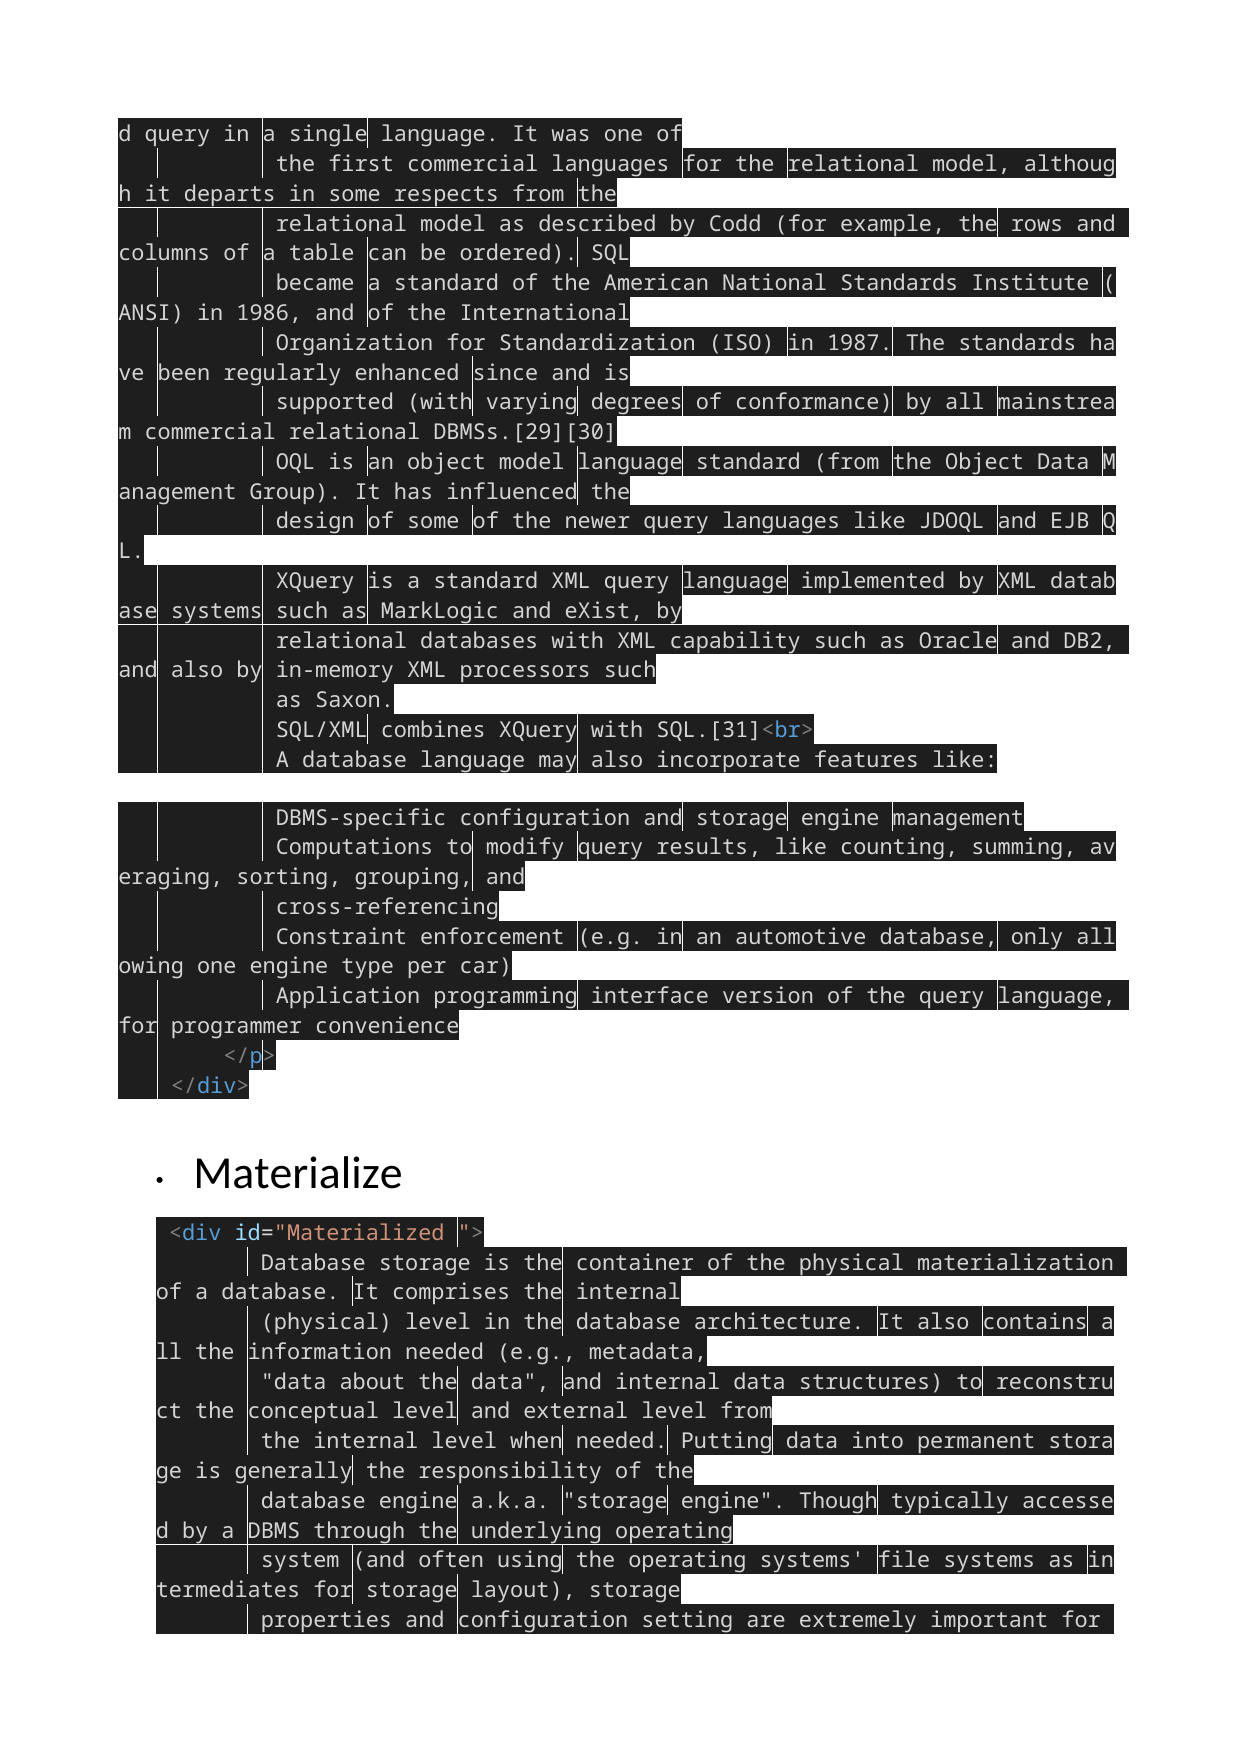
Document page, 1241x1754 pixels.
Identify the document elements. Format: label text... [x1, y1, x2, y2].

text A database language may also incorporate features like: [118, 744, 1122, 773]
text Database storage is the container of the physical materialization of a database. It comprises the internal [156, 1247, 1122, 1306]
text d query in a single language. It was one of [118, 118, 1122, 148]
text SQL/XML combines XQuery with SQL.[31]<br> [118, 714, 1122, 744]
text DBMS-specific configuration and storage engine management [118, 802, 1122, 831]
text <div id="Materialized "> [156, 1217, 1122, 1247]
text (physical) level in the database architecture. It also contains all the information needed (e.g., metadata, [156, 1306, 1122, 1366]
text OQL is an object model language standard (from the Object Data Management Group). It has influenced the [118, 446, 1122, 505]
text the first commercial languages for the relational model, although it departs in some respects from the [118, 148, 1122, 207]
text relational model as described by Codd (for example, the rows and columns of a table can be ordered). SQL [118, 207, 1122, 267]
text cross-referencing [118, 891, 1122, 921]
text </p> [118, 1040, 1122, 1070]
text the internal level when needed. Putting data into permanent storage is generally the responsibility of the [156, 1425, 1122, 1485]
list Materialize [156, 1144, 1122, 1200]
text supported (with varying degrees of conformance) by all mainstream commercial relational DBMSs.[29][30] [118, 386, 1122, 446]
text database engine a.k.a. "storage engine". Though typically accessed by a DBMS through the underlying operating [156, 1485, 1122, 1544]
text Computations to modify query results, like counting, summing, averaging, sorting, grouping, and [118, 831, 1122, 891]
text design of some of the newer query languages like JDOQL and EJB QL. [118, 505, 1122, 565]
text Constraint enforcement (e.g. in an automotive database, only allowing one engine type per car) [118, 921, 1122, 980]
text relational databases with XML capability such as Oracle and DB2, and also by in-memory XML processors such [118, 624, 1122, 684]
text became a standard of the American National Standards Institute (ANSI) in 1986, and of the International [118, 267, 1122, 327]
text </div> [118, 1070, 1122, 1099]
text as Saxon. [118, 684, 1122, 714]
text XQuery is a standard XML query language implemented by XML database systems such as MarkLogic and eXist, by [118, 565, 1122, 624]
text system (and often using the operating systems' file systems as intermediates for storage layout), storage [156, 1544, 1122, 1604]
text Application programming interface version of the query language, for programmer convenience [118, 980, 1122, 1040]
text properties and configuration setting are extremely important for [156, 1604, 1122, 1634]
text "data about the data", and internal data structures) to reconstruct the conceptual level and external level from [156, 1366, 1122, 1425]
text Organization for Standardization (ISO) in 1987. The standards have been regularly enhanced since and is [118, 327, 1122, 386]
